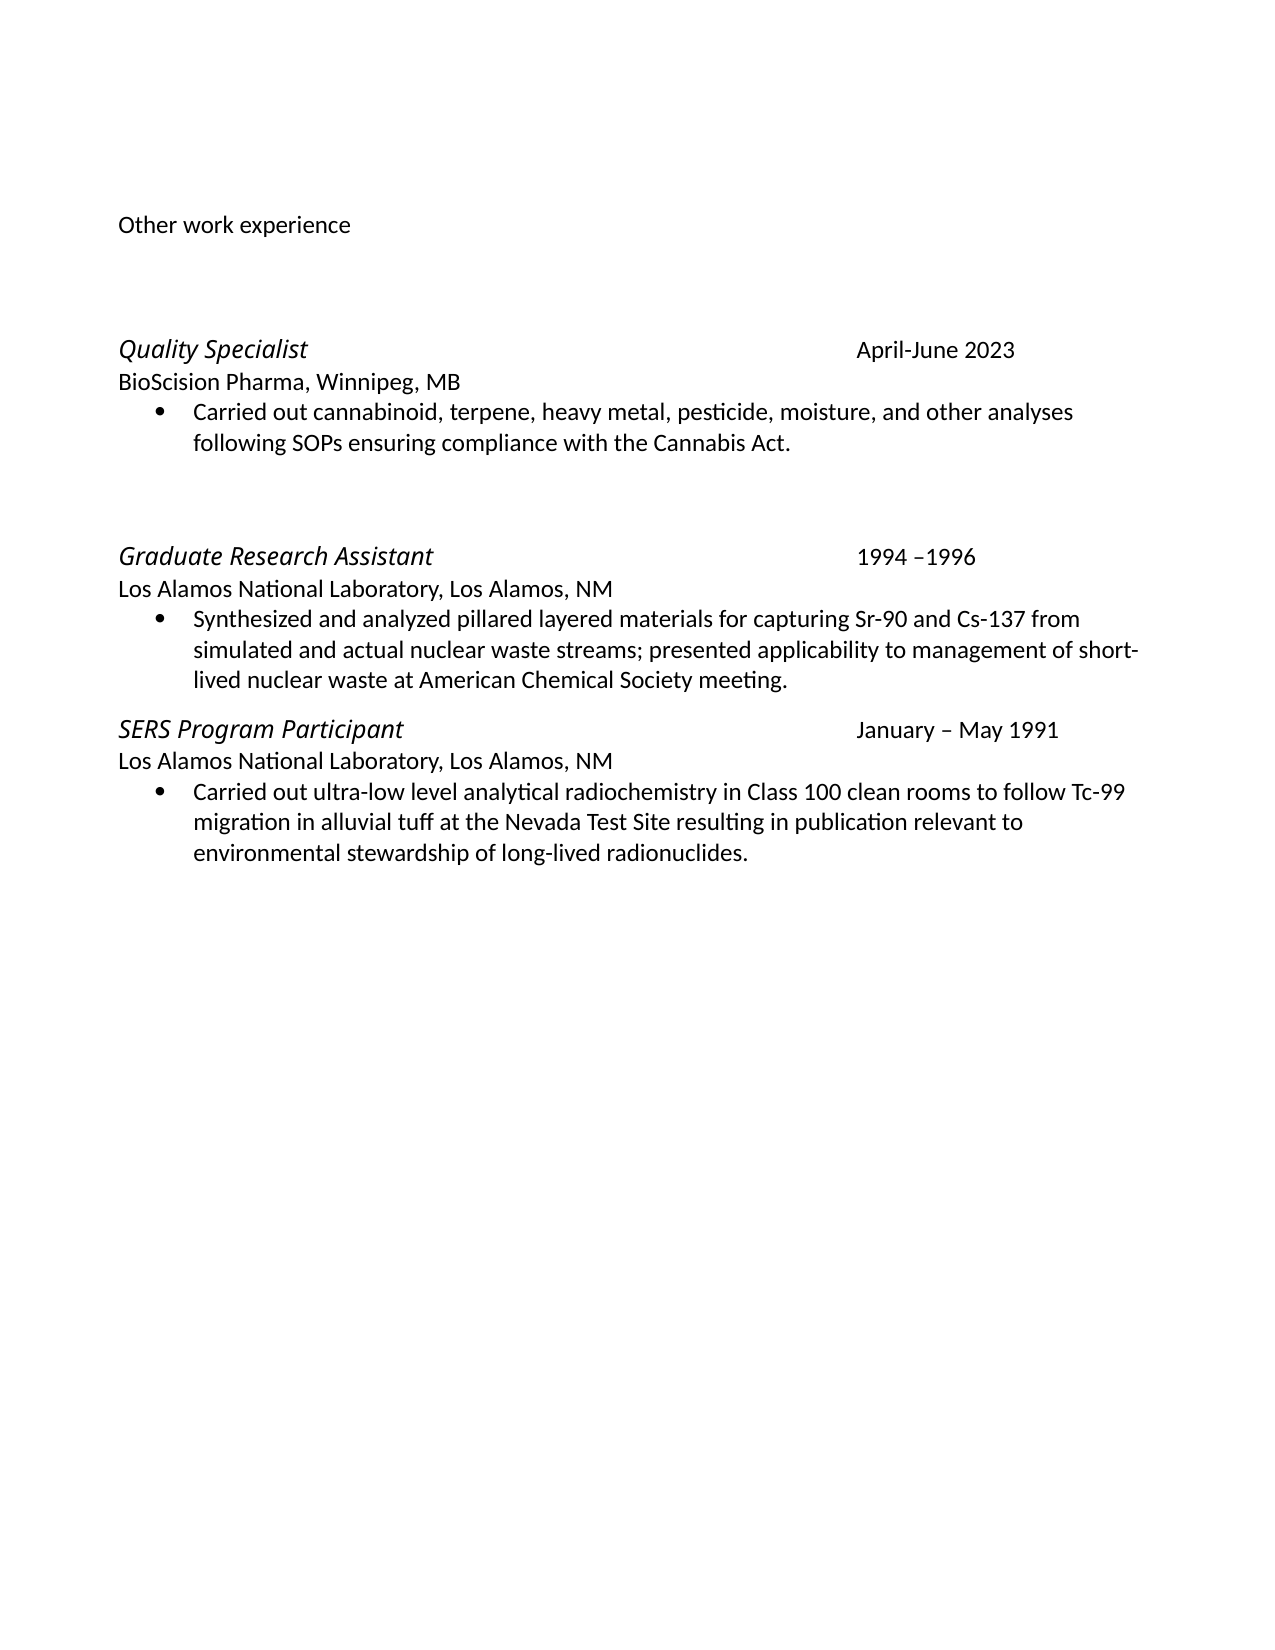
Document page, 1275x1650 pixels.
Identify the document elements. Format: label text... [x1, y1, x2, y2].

text Graduate Research Assistant 1994 –1996 [118, 539, 1157, 573]
list Carried out ultra-low level analytical radiochemistry in Class 100 clean rooms to follow Tc-99 migration in alluvial tuff at the Nevada Test Site resulting in publication relevant to environmental stewardship of long-lived radionuclides. [156, 776, 1157, 868]
text Los Alamos National Laboratory, Los Alamos, NM [118, 573, 1157, 603]
list Synthesized and analyzed pillared layered materials for capturing Sr-90 and Cs-137 from simulated and actual nuclear waste streams; presented applicability to management of short-lived nuclear waste at American Chemical Society meeting. [156, 603, 1157, 695]
text BioScision Pharma, Winnipeg, MB [118, 366, 1157, 396]
text Los Alamos National Laboratory, Los Alamos, NM [118, 746, 1157, 776]
text SERS Program Participant January – May 1991 [118, 711, 1157, 746]
list Carried out cannabinoid, terpene, heavy metal, pesticide, moisture, and other analyses following SOPs ensuring compliance with the Cannabis Act. [156, 396, 1157, 457]
text Quality Specialist April-June 2023 [118, 332, 1157, 366]
text Other work experience [118, 210, 1157, 240]
